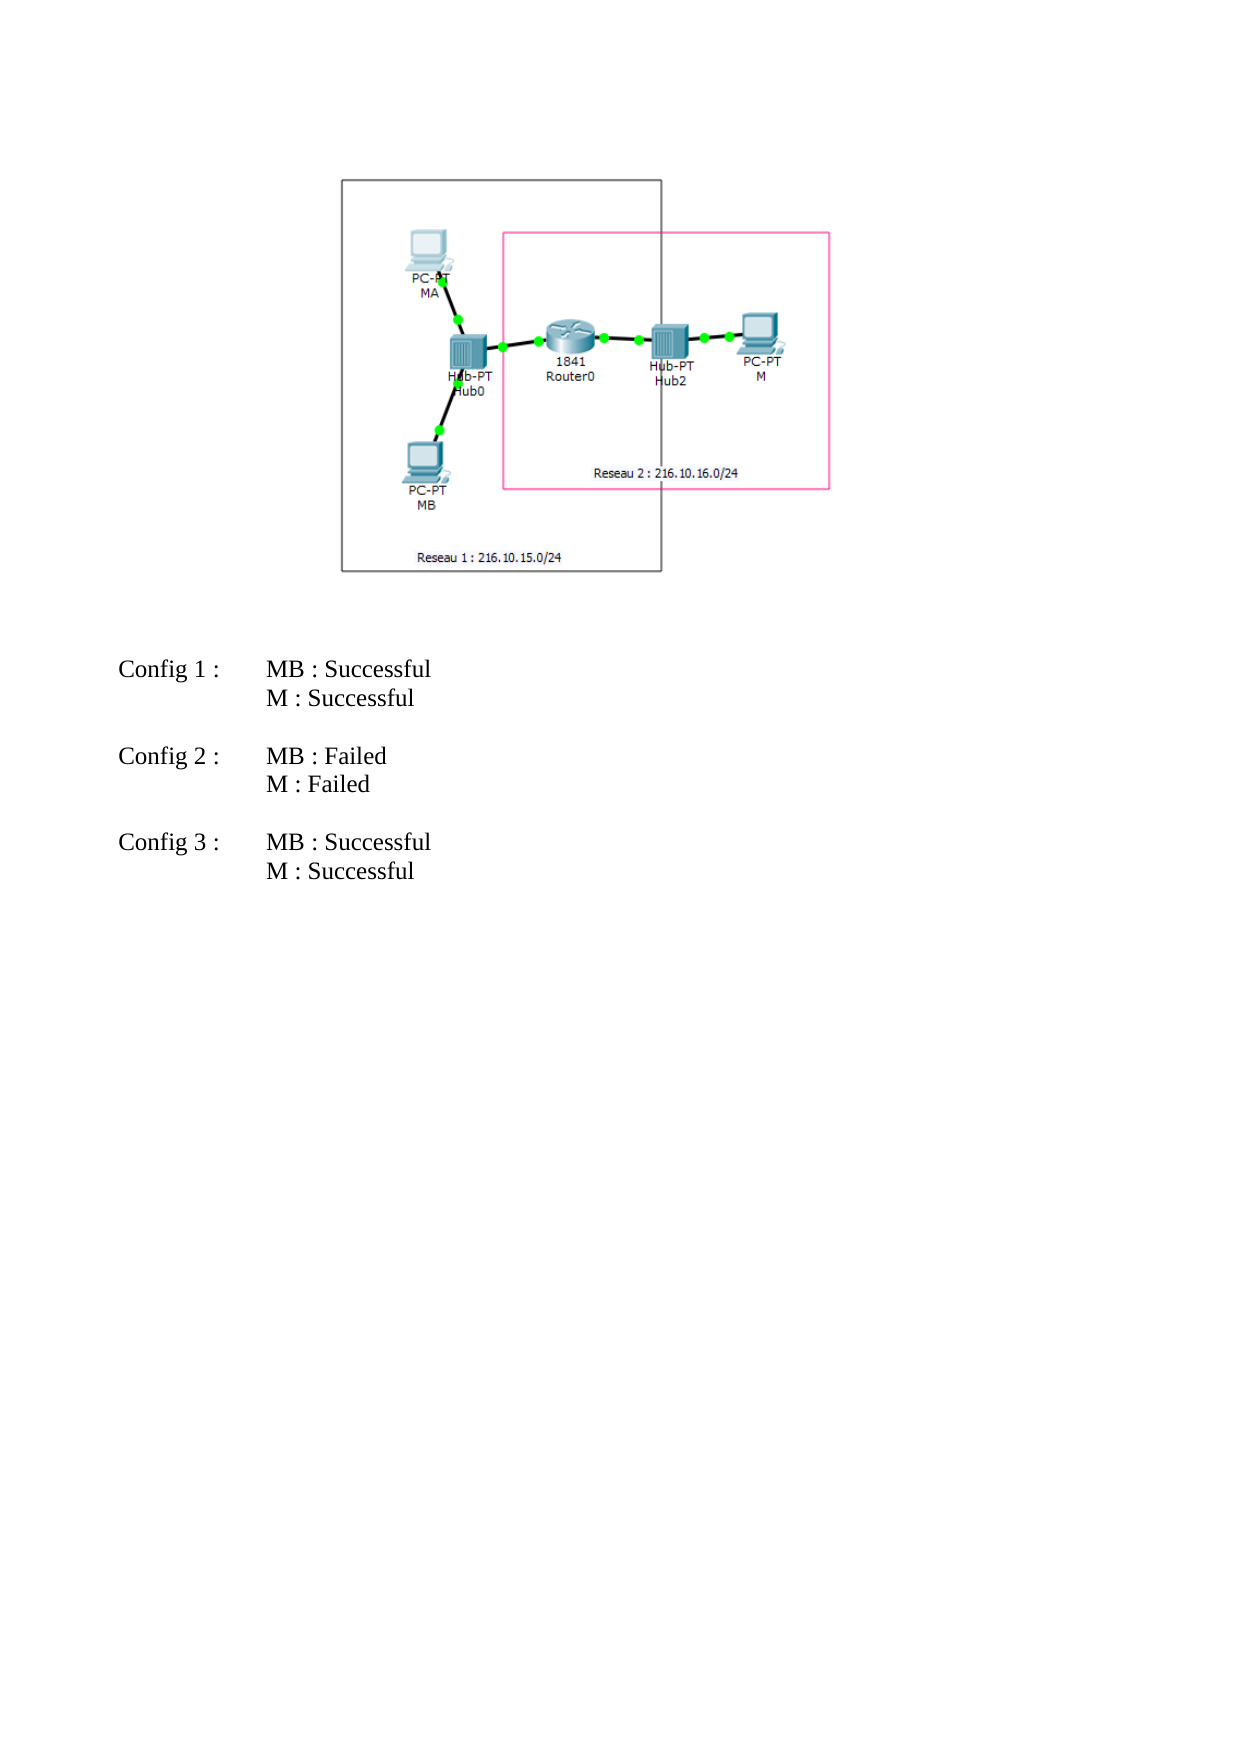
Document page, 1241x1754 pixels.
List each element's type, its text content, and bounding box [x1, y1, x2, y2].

text M : Successful [118, 856, 1122, 884]
text Config 2 : MB : Failed [118, 741, 1122, 769]
text Config 1 : MB : Successful [118, 654, 1122, 683]
text M : Failed [118, 769, 1122, 798]
picture [318, 146, 922, 626]
text M : Successful [118, 683, 1122, 712]
text Config 3 : MB : Successful [118, 827, 1122, 856]
